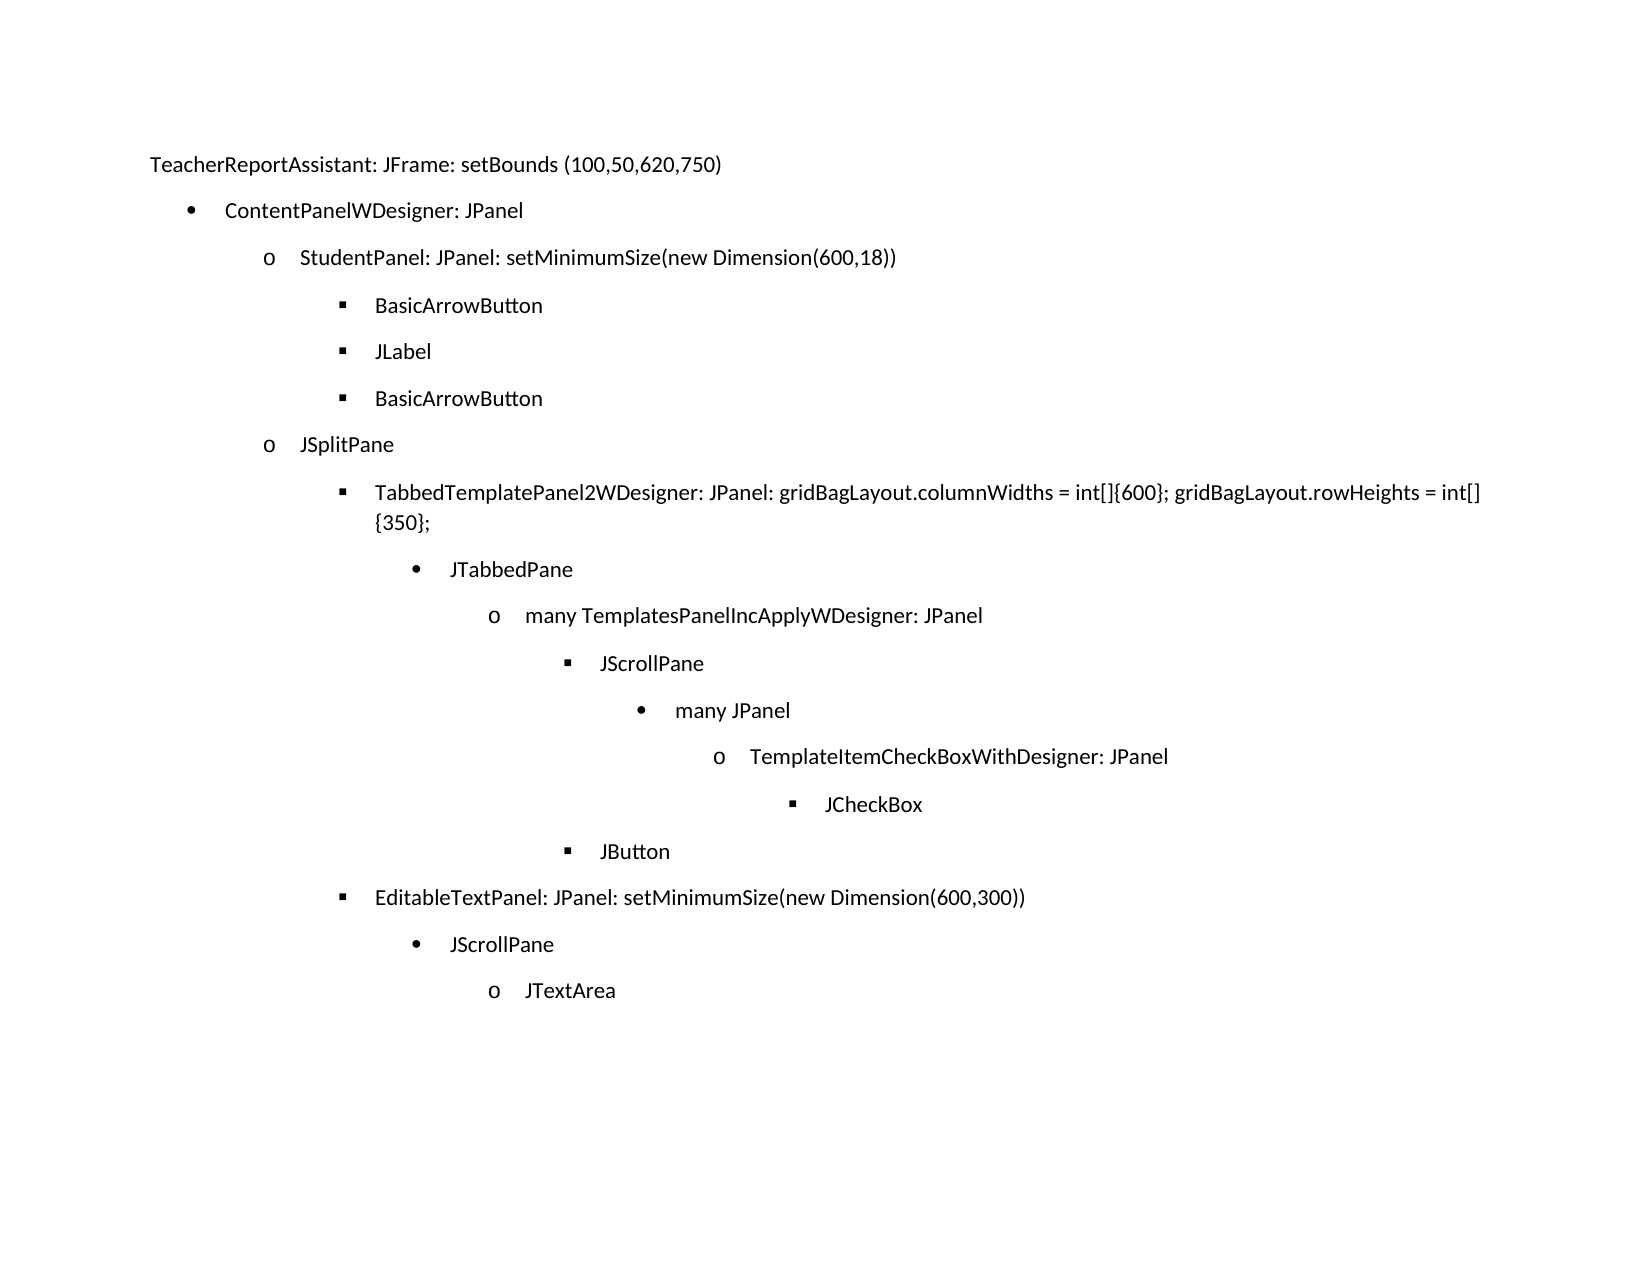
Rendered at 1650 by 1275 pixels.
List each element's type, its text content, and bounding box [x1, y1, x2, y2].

list JSplitPane [262, 431, 1500, 460]
list TabbedTemplatePanel2WDesigner: JPanel: gridBagLayout.columnWidths = int[]{600}; gridBagLayout.rowHeights = int[]{350}; [337, 478, 1500, 536]
list JScrollPane [412, 930, 1500, 958]
list ContentPanelWDesigner: JPanel [187, 197, 1500, 224]
list JScrollPane [562, 649, 1500, 677]
list JButton [562, 837, 1500, 865]
list EditableTextPanel: JPanel: setMinimumSize(new Dimension(600,300)) [337, 883, 1500, 911]
list JCheckBox [787, 790, 1500, 818]
list BasicArrowButton [337, 291, 1500, 319]
list JTextArea [487, 976, 1500, 1006]
list many JPanel [637, 696, 1500, 724]
list TemplateItemCheckBoxWithDesigner: JPanel [712, 742, 1500, 772]
list StudentPanel: JPanel: setMinimumSize(new Dimension(600,18)) [262, 243, 1500, 272]
list JTabbedPane [412, 555, 1500, 583]
list JLabel [337, 337, 1500, 366]
list many TemplatesPanelIncApplyWDesigner: JPanel [487, 601, 1500, 631]
list BasicArrowButton [337, 384, 1500, 412]
text TeacherReportAssistant: JFrame: setBounds (100,50,620,750) [150, 150, 1500, 178]
